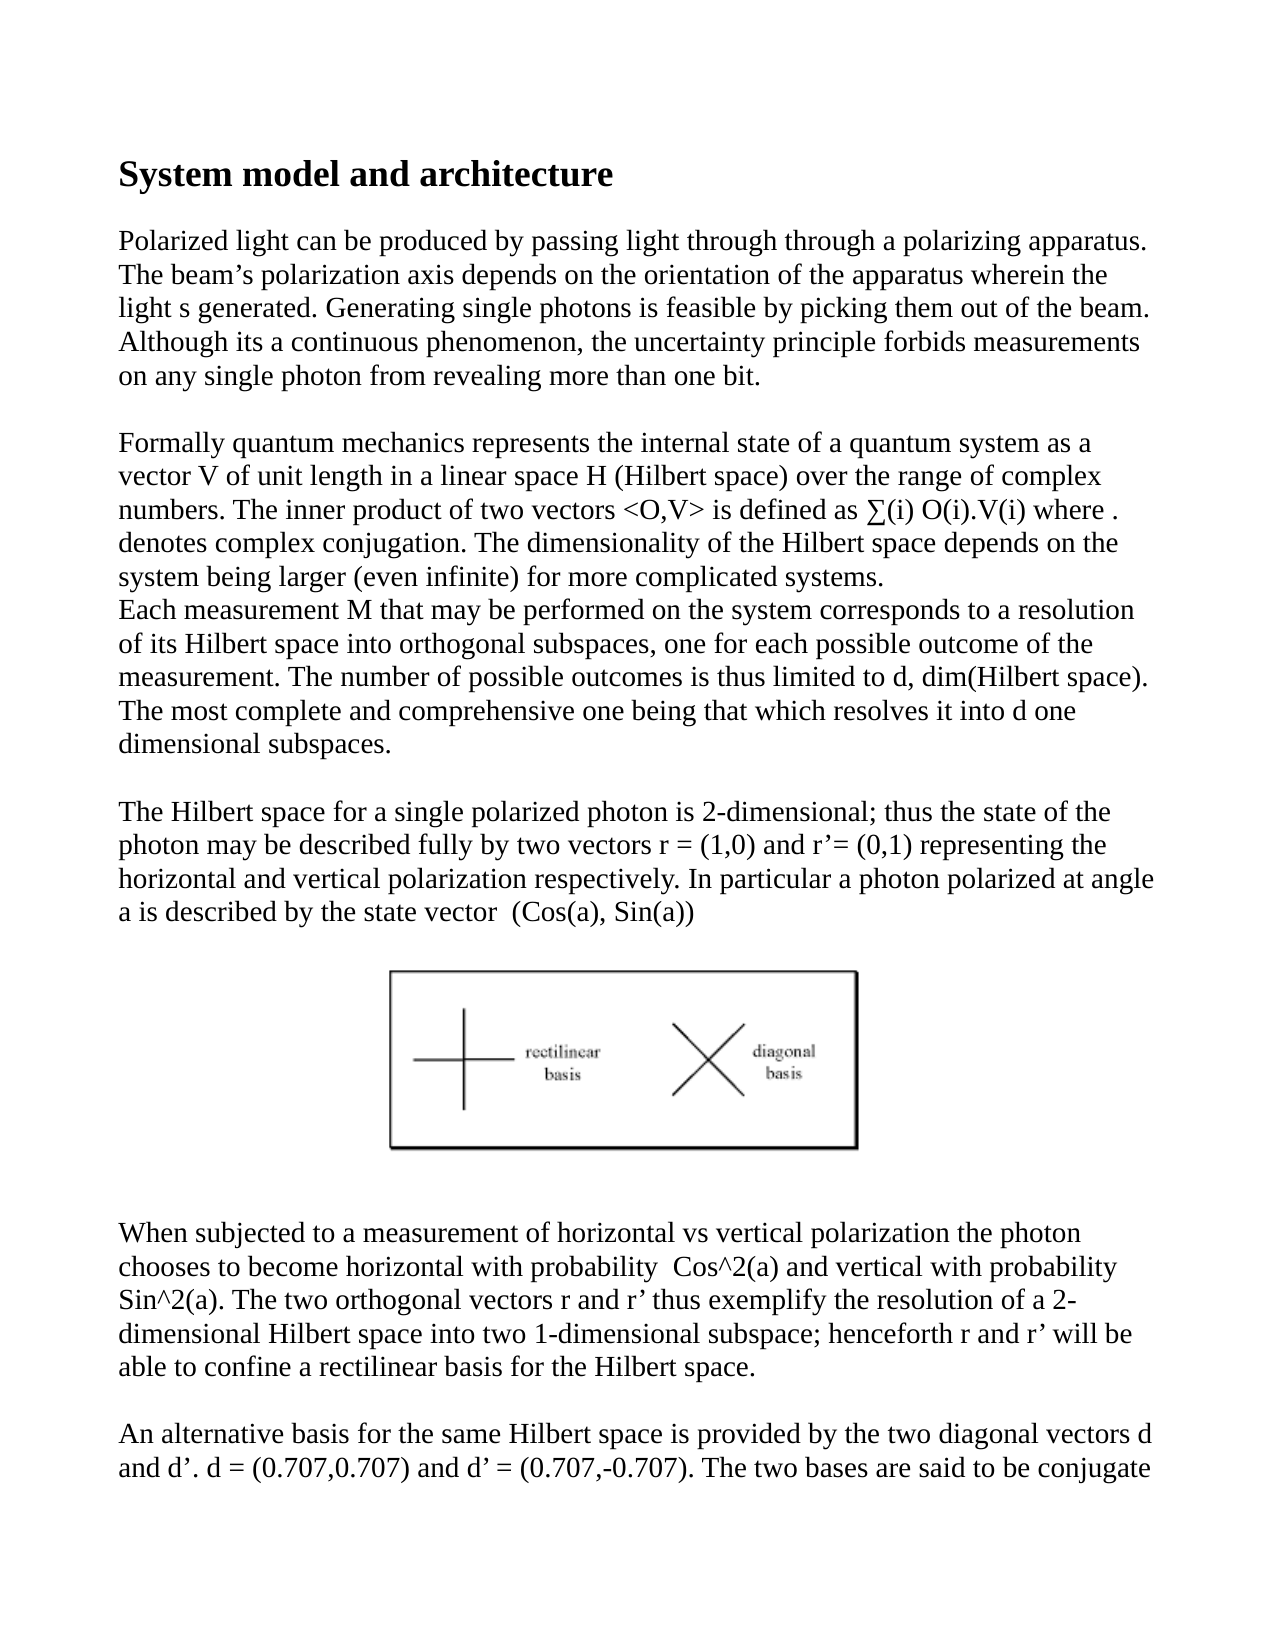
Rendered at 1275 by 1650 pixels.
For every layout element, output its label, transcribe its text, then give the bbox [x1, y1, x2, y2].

text Formally quantum mechanics represents the internal state of a quantum system as a vector V of unit length in a linear space H (Hilbert space) over the range of complex numbers. The inner product of two vectors <O,V> is defined as ∑(i) O(i).V(i) where . denotes complex conjugation. The dimensionality of the Hilbert space depends on the system being larger (even infinite) for more complicated systems. [118, 425, 1157, 592]
text An alternative basis for the same Hilbert space is provided by the two diagonal vectors d and d’. d = (0.707,0.707) and d’ = (0.707,-0.707). The two bases are said to be conjugate [118, 1417, 1157, 1484]
text When subjected to a measurement of horizontal vs vertical polarization the photon chooses to become horizontal with probability Cos^2(a) and vertical with probability Sin^2(a). The two orthogonal vectors r and r’ thus exemplify the resolution of a 2-dimensional Hilbert space into two 1-dimensional subspace; henceforth r and r’ will be able to confine a rectilinear basis for the Hilbert space. [118, 1215, 1157, 1383]
text System model and architecture [118, 152, 1157, 195]
picture [363, 944, 887, 1181]
text Polarized light can be produced by passing light through through a polarizing apparatus. The beam’s polarization axis depends on the orientation of the apparatus wherein the light s generated. Generating single photons is feasible by picking them out of the beam. Although its a continuous phenomenon, the uncertainty principle forbids measurements on any single photon from revealing more than one bit. [118, 223, 1157, 391]
text Each measurement M that may be performed on the system corresponds to a resolution of its Hilbert space into orthogonal subspaces, one for each possible outcome of the measurement. The number of possible outcomes is thus limited to d, dim(Hilbert space). The most complete and comprehensive one being that which resolves it into d one dimensional subspaces. [118, 592, 1157, 760]
text The Hilbert space for a single polarized photon is 2-dimensional; thus the state of the photon may be described fully by two vectors r = (1,0) and r’= (0,1) representing the horizontal and vertical polarization respectively. In particular a photon polarized at angle a is described by the state vector (Cos(a), Sin(a)) [118, 794, 1157, 928]
